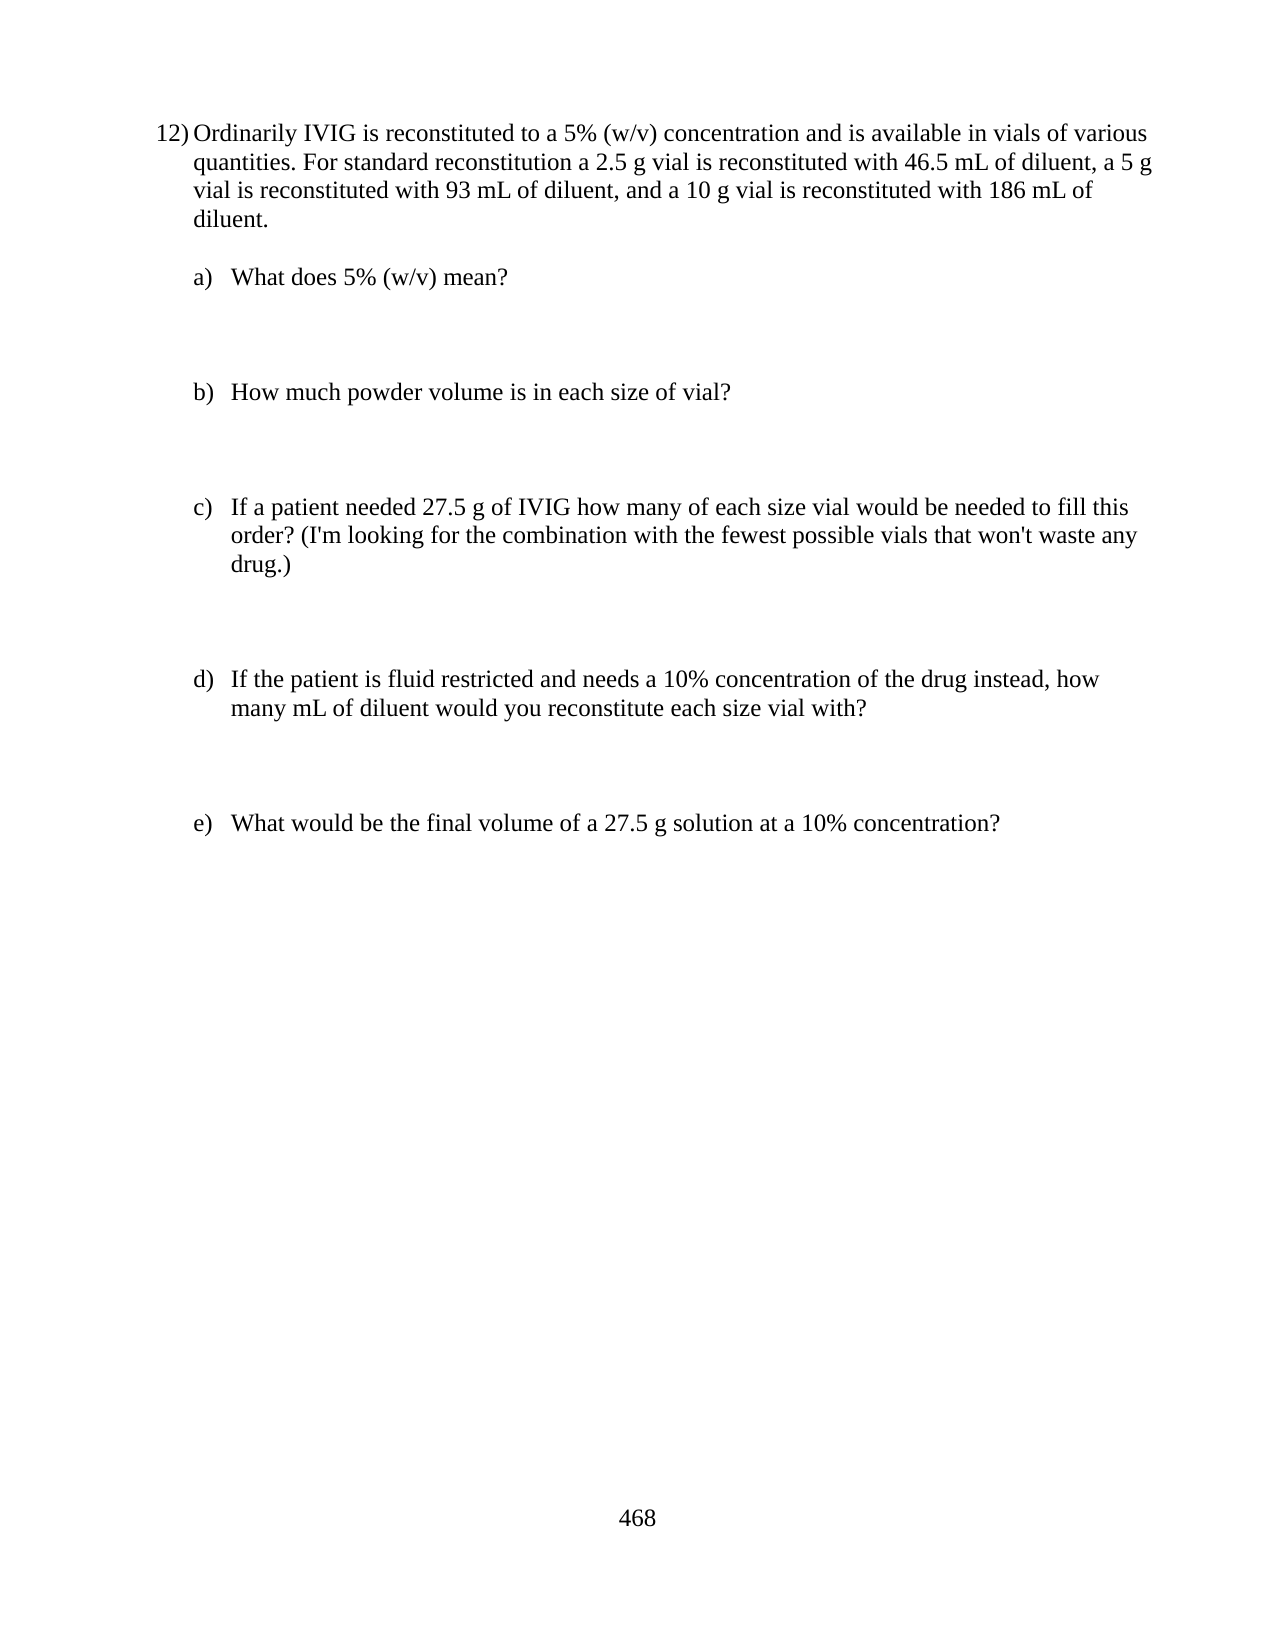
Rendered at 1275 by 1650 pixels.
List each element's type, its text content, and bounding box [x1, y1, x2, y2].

list Ordinarily IVIG is reconstituted to a 5% (w/v) concentration and is available in vials of various quantities. For standard reconstitution a 2.5 g vial is reconstituted with 46.5 mL of diluent, a 5 g vial is reconstituted with 93 mL of diluent, and a 10 g vial is reconstituted with 186 mL of diluent. [156, 118, 1157, 233]
list What does 5% (w/v) mean? [193, 262, 1157, 291]
list If a patient needed 27.5 g of IVIG how many of each size vial would be needed to fill this order? (I'm looking for the combination with the fewest possible vials that won't waste any drug.) [193, 492, 1157, 578]
list How much powder volume is in each size of vial? [193, 377, 1157, 406]
list If the patient is fluid restricted and needs a 10% concentration of the drug instead, how many mL of diluent would you reconstitute each size vial with? [193, 664, 1157, 722]
list What would be the final volume of a 27.5 g solution at a 10% concentration? [193, 808, 1157, 837]
